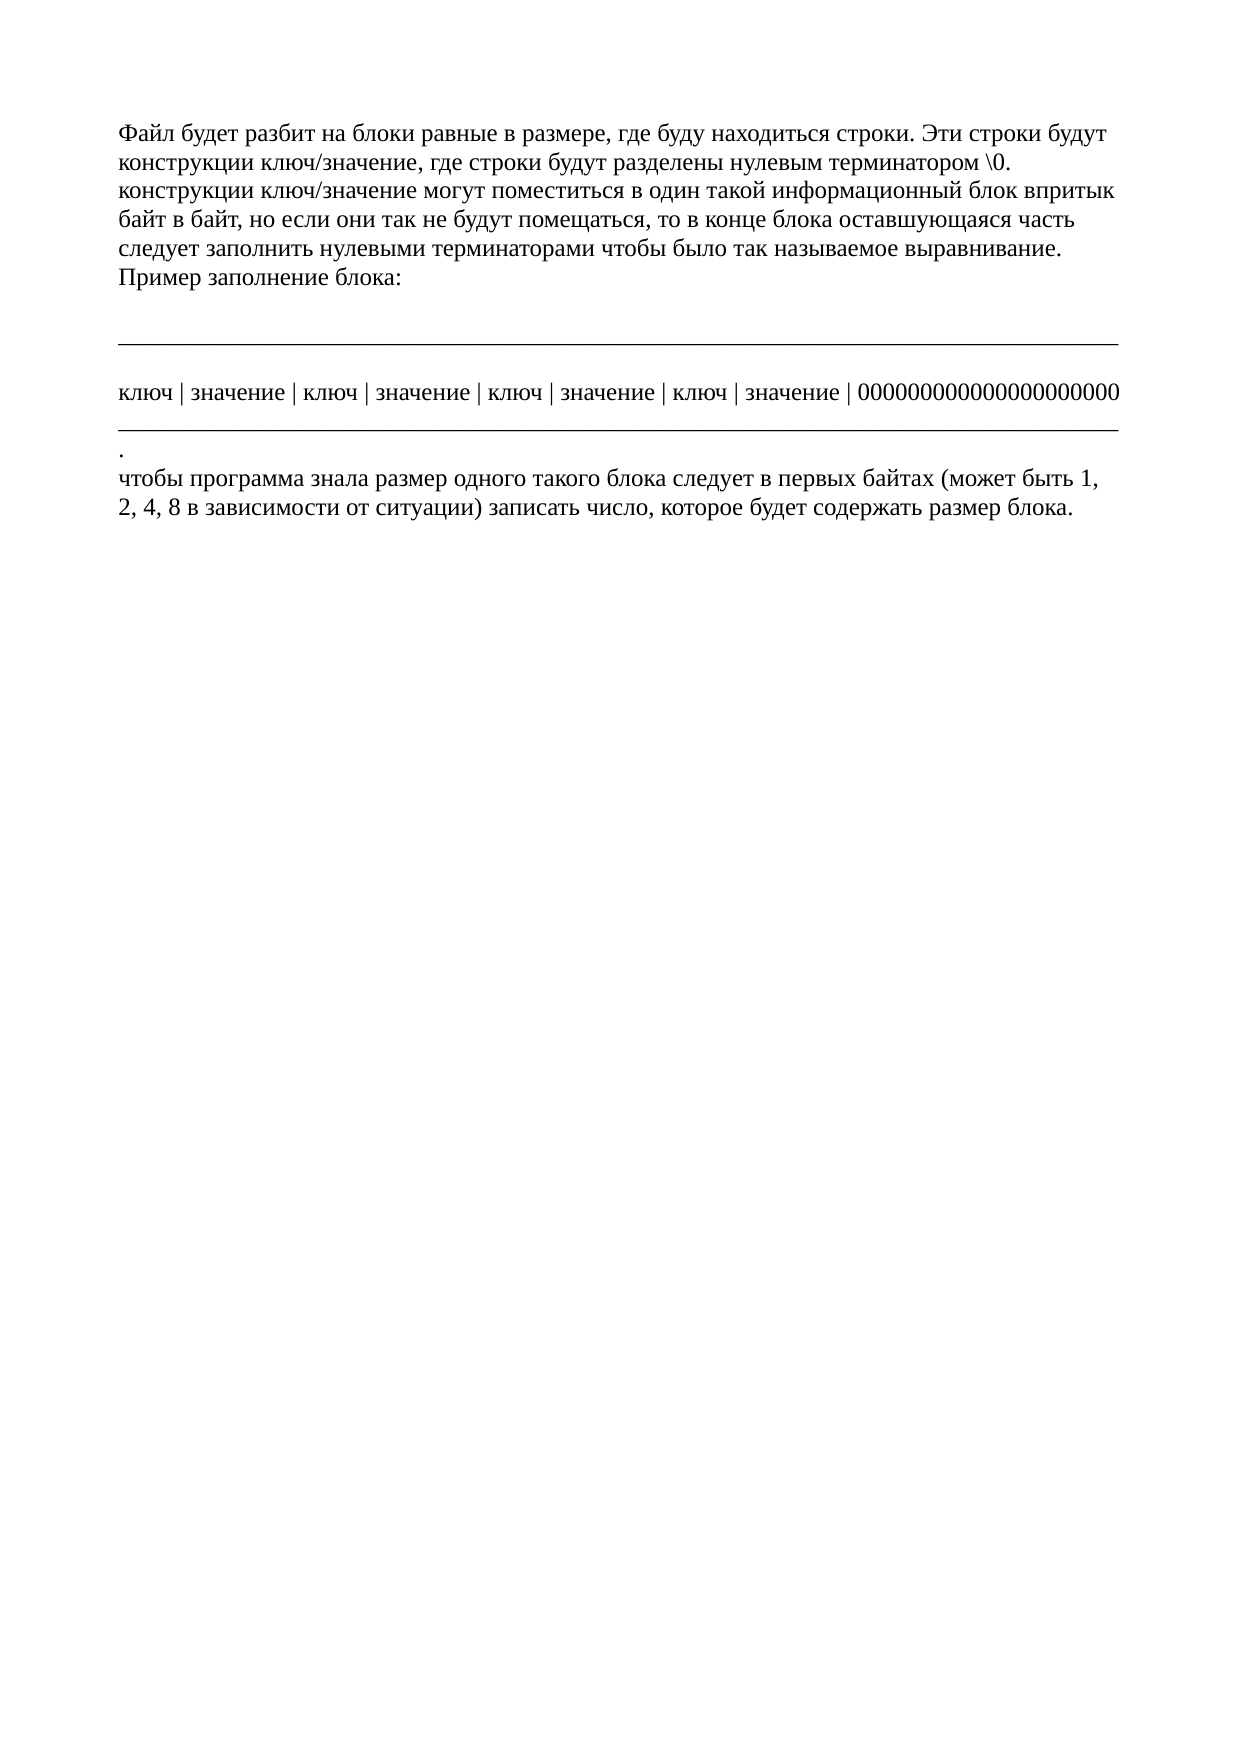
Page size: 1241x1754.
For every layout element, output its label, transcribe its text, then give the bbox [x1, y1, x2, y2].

text ________________________________________________________________________________ [118, 319, 1122, 348]
text Файл будет разбит на блоки равные в размере, где буду находиться строки. Эти строки будут конструкции ключ/значение, где строки будут разделены нулевым терминатором \0. конструкции ключ/значение могут поместиться в один такой информационный блок впритык байт в байт, но если они так не будут помещаться, то в конце блока оставшующаяся часть следует заполнить нулевыми терминаторами чтобы было так называемое выравнивание. Пример заполнение блока: [118, 118, 1122, 291]
text чтобы программа знала размер одного такого блока следует в первых байтах (может быть 1, 2, 4, 8 в зависимости от ситуации) записать число, которое будет содержать размер блока. [118, 463, 1122, 521]
text . [118, 434, 1122, 463]
text ________________________________________________________________________________ [118, 406, 1122, 434]
text ключ | значение | ключ | значение | ключ | значение | ключ | значение | 000000000000000000000 [118, 377, 1122, 406]
